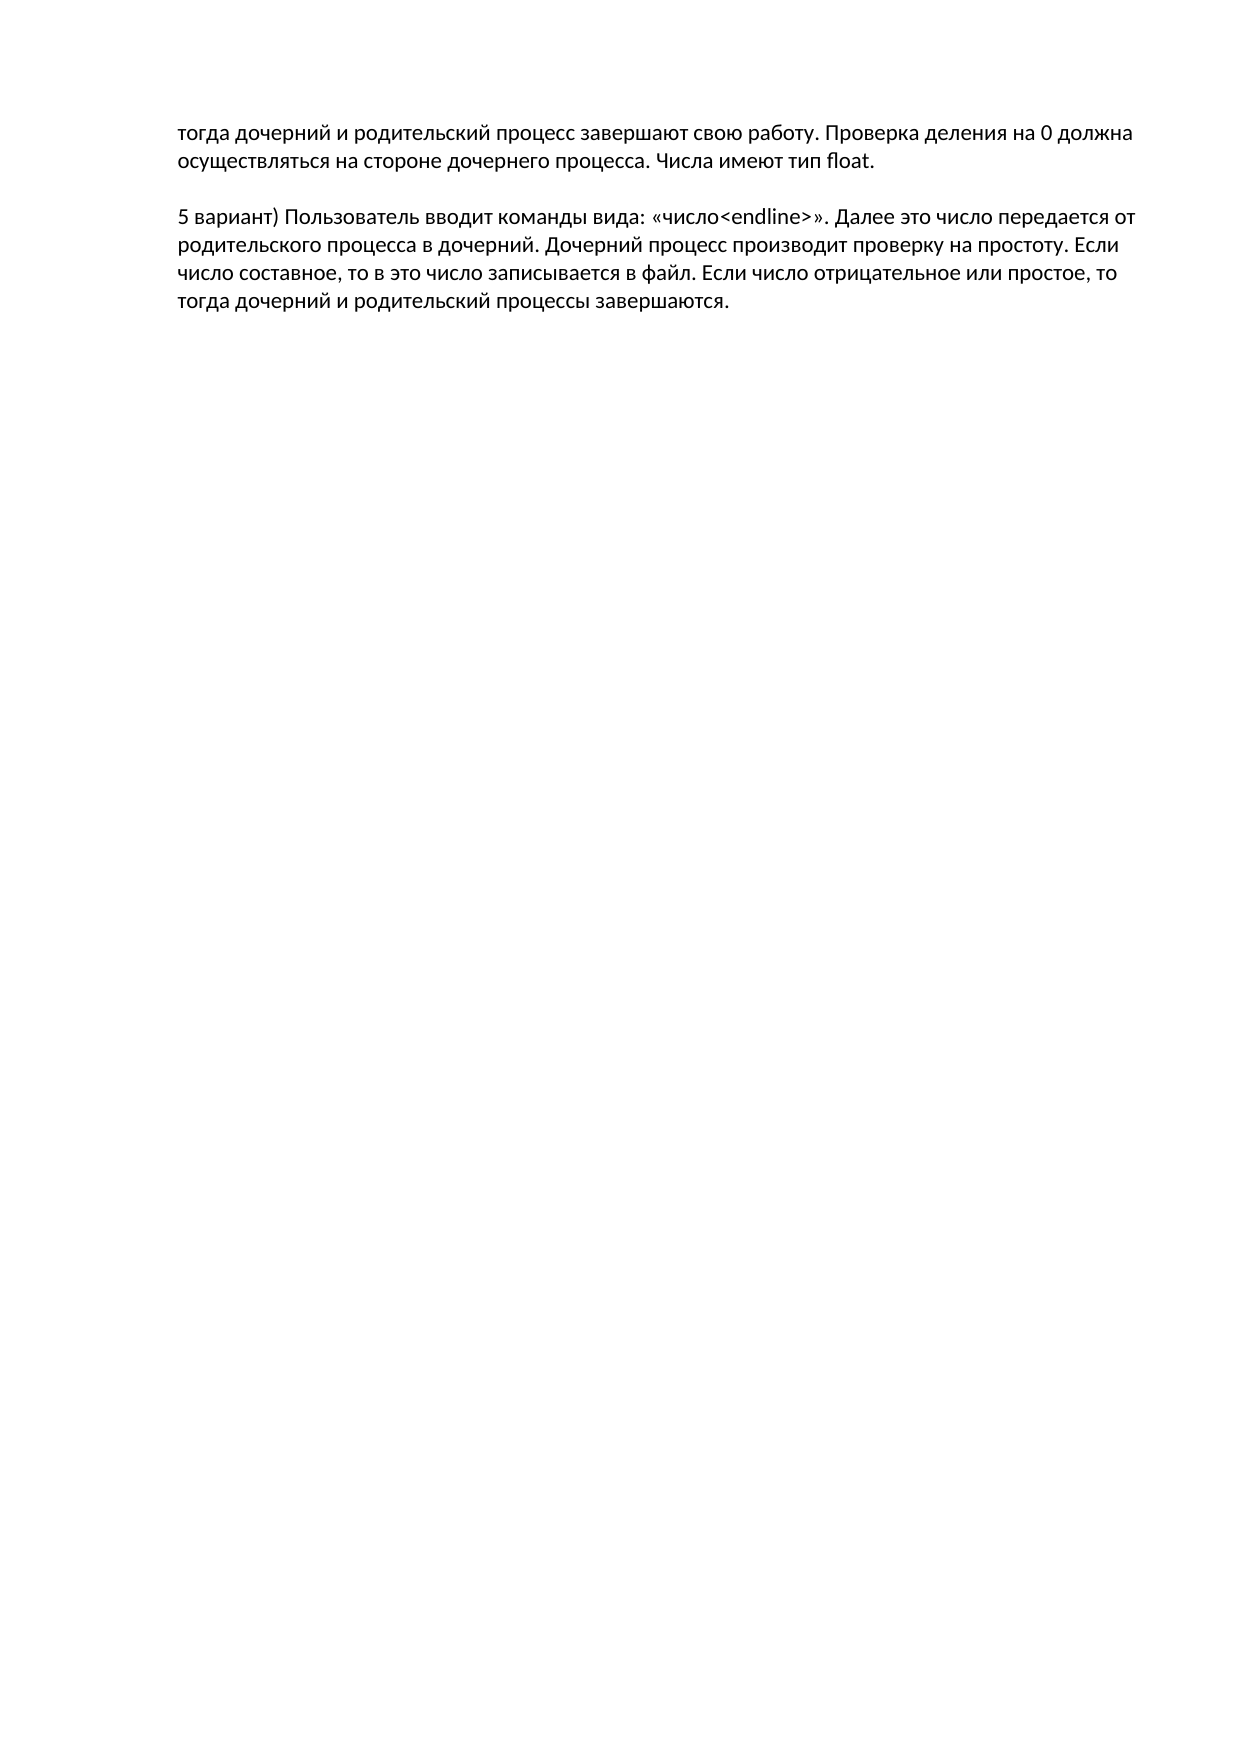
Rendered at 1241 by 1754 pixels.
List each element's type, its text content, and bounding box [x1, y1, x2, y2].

text 5 вариант) Пользователь вводит команды вида: «число<endline>». Далее это число передается от родительского процесса в дочерний. Дочерний процесс производит проверку на простоту. Если число составное, то в это число записывается в файл. Если число отрицательное или простое, то тогда дочерний и родительский процессы завершаются. [177, 202, 1152, 314]
text тогда дочерний и родительский процесс завершают свою работу. Проверка деления на 0 должна осуществляться на стороне дочернего процесса. Числа имеют тип float. [177, 118, 1152, 174]
